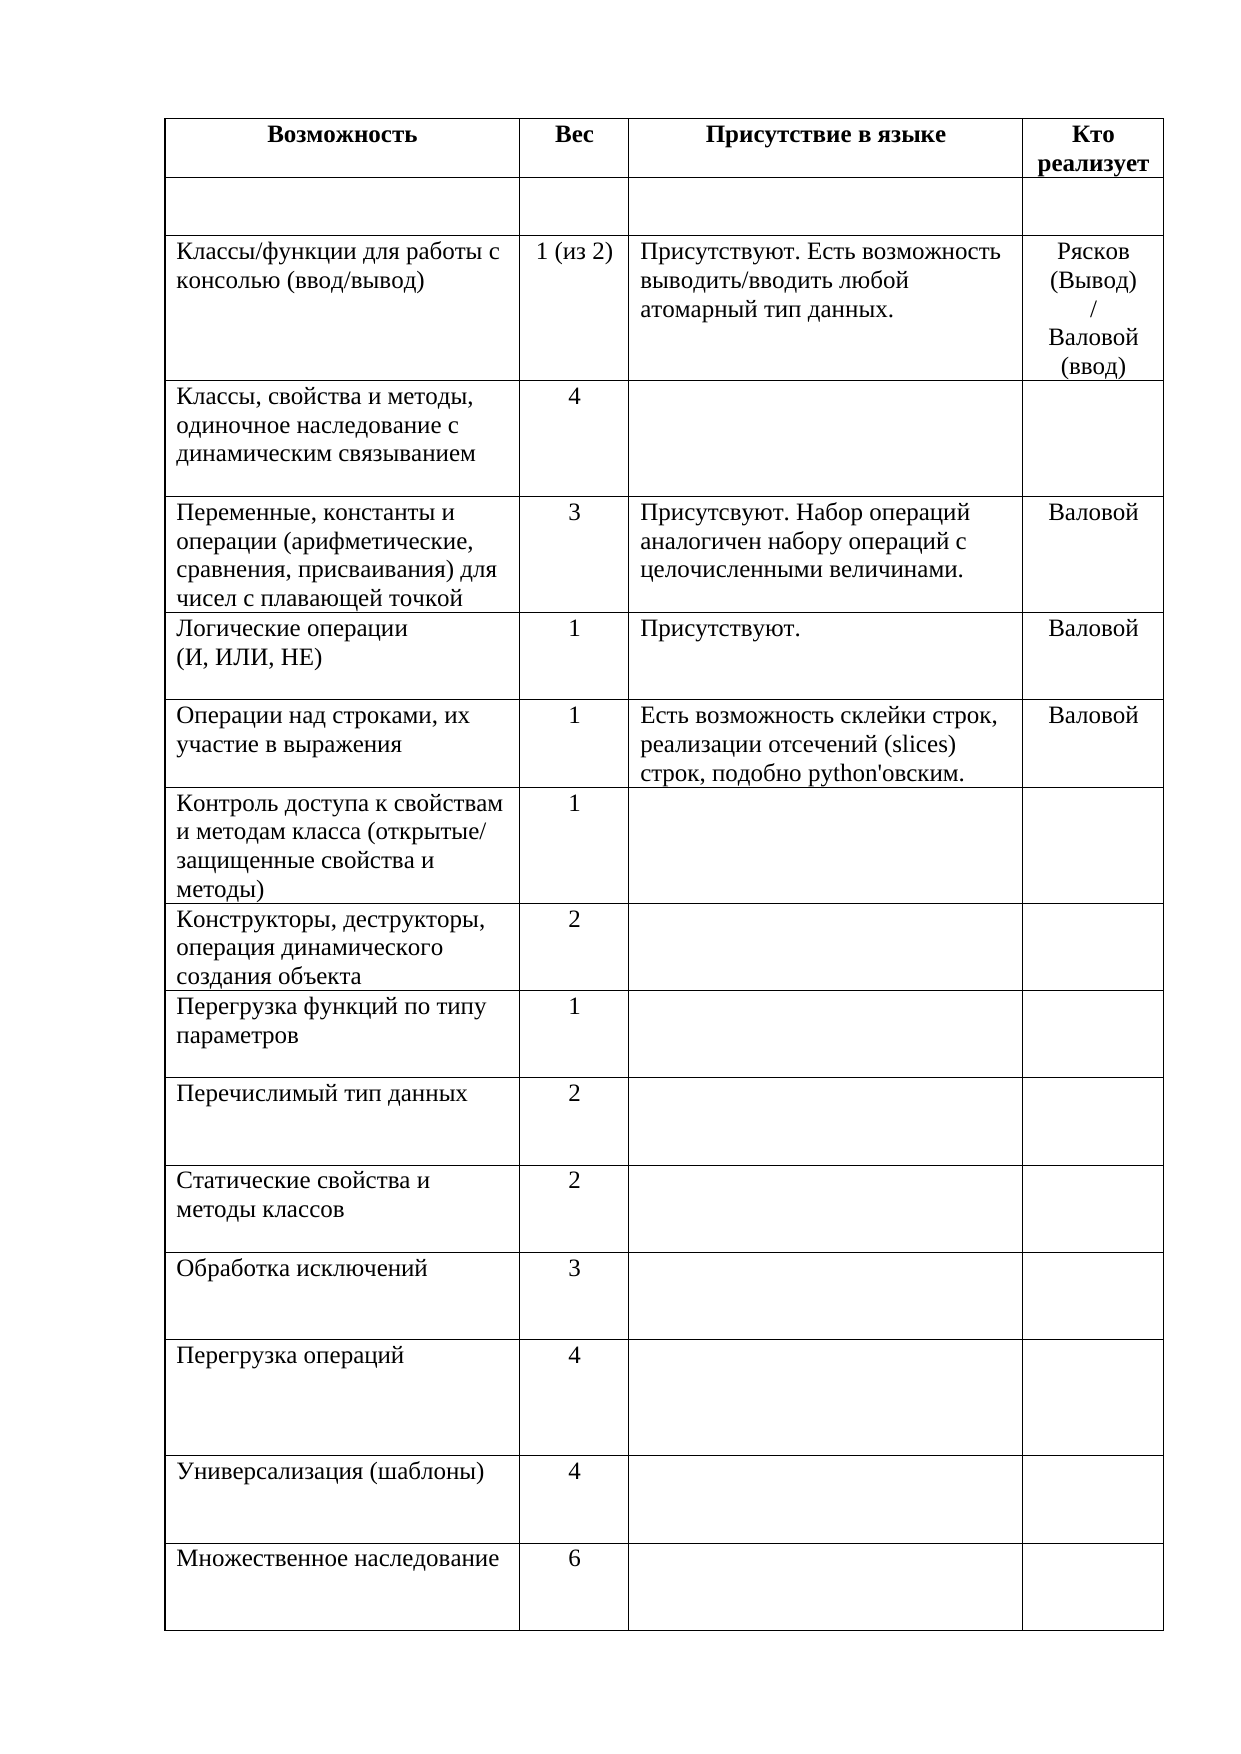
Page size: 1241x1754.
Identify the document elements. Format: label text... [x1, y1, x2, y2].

table_cell Присутсвуют. Набор операций аналогичен набору операций с целочисленными величинами. [629, 497, 1022, 612]
table_cell [629, 1340, 1022, 1455]
table_cell [629, 178, 1022, 235]
table_cell [629, 1253, 1022, 1339]
table_cell [1023, 1078, 1163, 1164]
table_cell [1023, 788, 1163, 903]
table_cell [629, 1456, 1022, 1542]
table_cell Контроль доступа к свойствам и методам класса (открытые/ защищенные свойства и методы) [166, 788, 519, 903]
table_cell [629, 1078, 1022, 1164]
table_cell 4 [520, 381, 628, 496]
table_cell Есть возможность склейки строк, реализации отсечений (slices) строк, подобно python'овским. [629, 700, 1022, 787]
table_cell [1023, 1456, 1163, 1542]
table_cell [629, 788, 1022, 903]
table_cell Перегрузка функций по типу параметров [166, 991, 519, 1077]
table_header Возможность [166, 119, 519, 177]
table_cell 2 [520, 904, 628, 990]
table_cell 1 [520, 991, 628, 1077]
table_cell Операции над строками, их участие в выражения [166, 700, 519, 787]
table_cell Статические свойства и методы классов [166, 1166, 519, 1252]
table_cell [629, 1166, 1022, 1252]
table_cell Присутствуют. Есть возможность выводить/вводить любой атомарный тип данных. [629, 236, 1022, 380]
table_cell [629, 381, 1022, 496]
table_header Вес [520, 119, 628, 177]
table_header Присутствие в языке [629, 119, 1022, 177]
table_cell 1 [520, 613, 628, 699]
table_cell Рясков (Вывод) / Валовой (ввод) [1023, 236, 1163, 380]
table_cell 4 [520, 1340, 628, 1455]
table_cell [520, 178, 628, 235]
table_cell Переменные, константы и операции (арифметические, сравнения, присваивания) для чисел с плавающей точкой [166, 497, 519, 612]
table_cell [629, 991, 1022, 1077]
table_cell Конструкторы, деструкторы, операция динамического создания объекта [166, 904, 519, 990]
table_cell Обработка исключений [166, 1253, 519, 1339]
table_cell [629, 1544, 1022, 1630]
table_cell [1023, 904, 1163, 990]
table_cell [629, 904, 1022, 990]
table_cell [1023, 1253, 1163, 1339]
table_cell Классы, свойства и методы, одиночное наследование с динамическим связыванием [166, 381, 519, 496]
table_cell 3 [520, 1253, 628, 1339]
table_cell [1023, 1544, 1163, 1630]
table_cell Валовой [1023, 497, 1163, 612]
table_cell 2 [520, 1166, 628, 1252]
table_cell [1023, 991, 1163, 1077]
table_cell 1 [520, 700, 628, 787]
table_cell 6 [520, 1544, 628, 1630]
table_cell Универсализация (шаблоны) [166, 1456, 519, 1542]
table_cell 3 [520, 497, 628, 612]
table_cell 1 (из 2) [520, 236, 628, 380]
table_header Кто реализует [1023, 119, 1163, 177]
table_cell 1 [520, 788, 628, 903]
table_cell Логические операции (И, ИЛИ, НЕ) [166, 613, 519, 699]
table_cell [166, 178, 519, 235]
table_cell [1023, 1166, 1163, 1252]
table_cell Присутствуют. [629, 613, 1022, 699]
table_cell Классы/функции для работы с консолью (ввод/вывод) [166, 236, 519, 380]
table_cell Множественное наследование [166, 1544, 519, 1630]
table_cell 4 [520, 1456, 628, 1542]
table_cell 2 [520, 1078, 628, 1164]
table_cell Перегрузка операций [166, 1340, 519, 1455]
table_cell Перечислимый тип данных [166, 1078, 519, 1164]
table_cell [1023, 178, 1163, 235]
table_cell [1023, 381, 1163, 496]
table_cell Валовой [1023, 613, 1163, 699]
table_cell Валовой [1023, 700, 1163, 787]
table_cell [1023, 1340, 1163, 1455]
